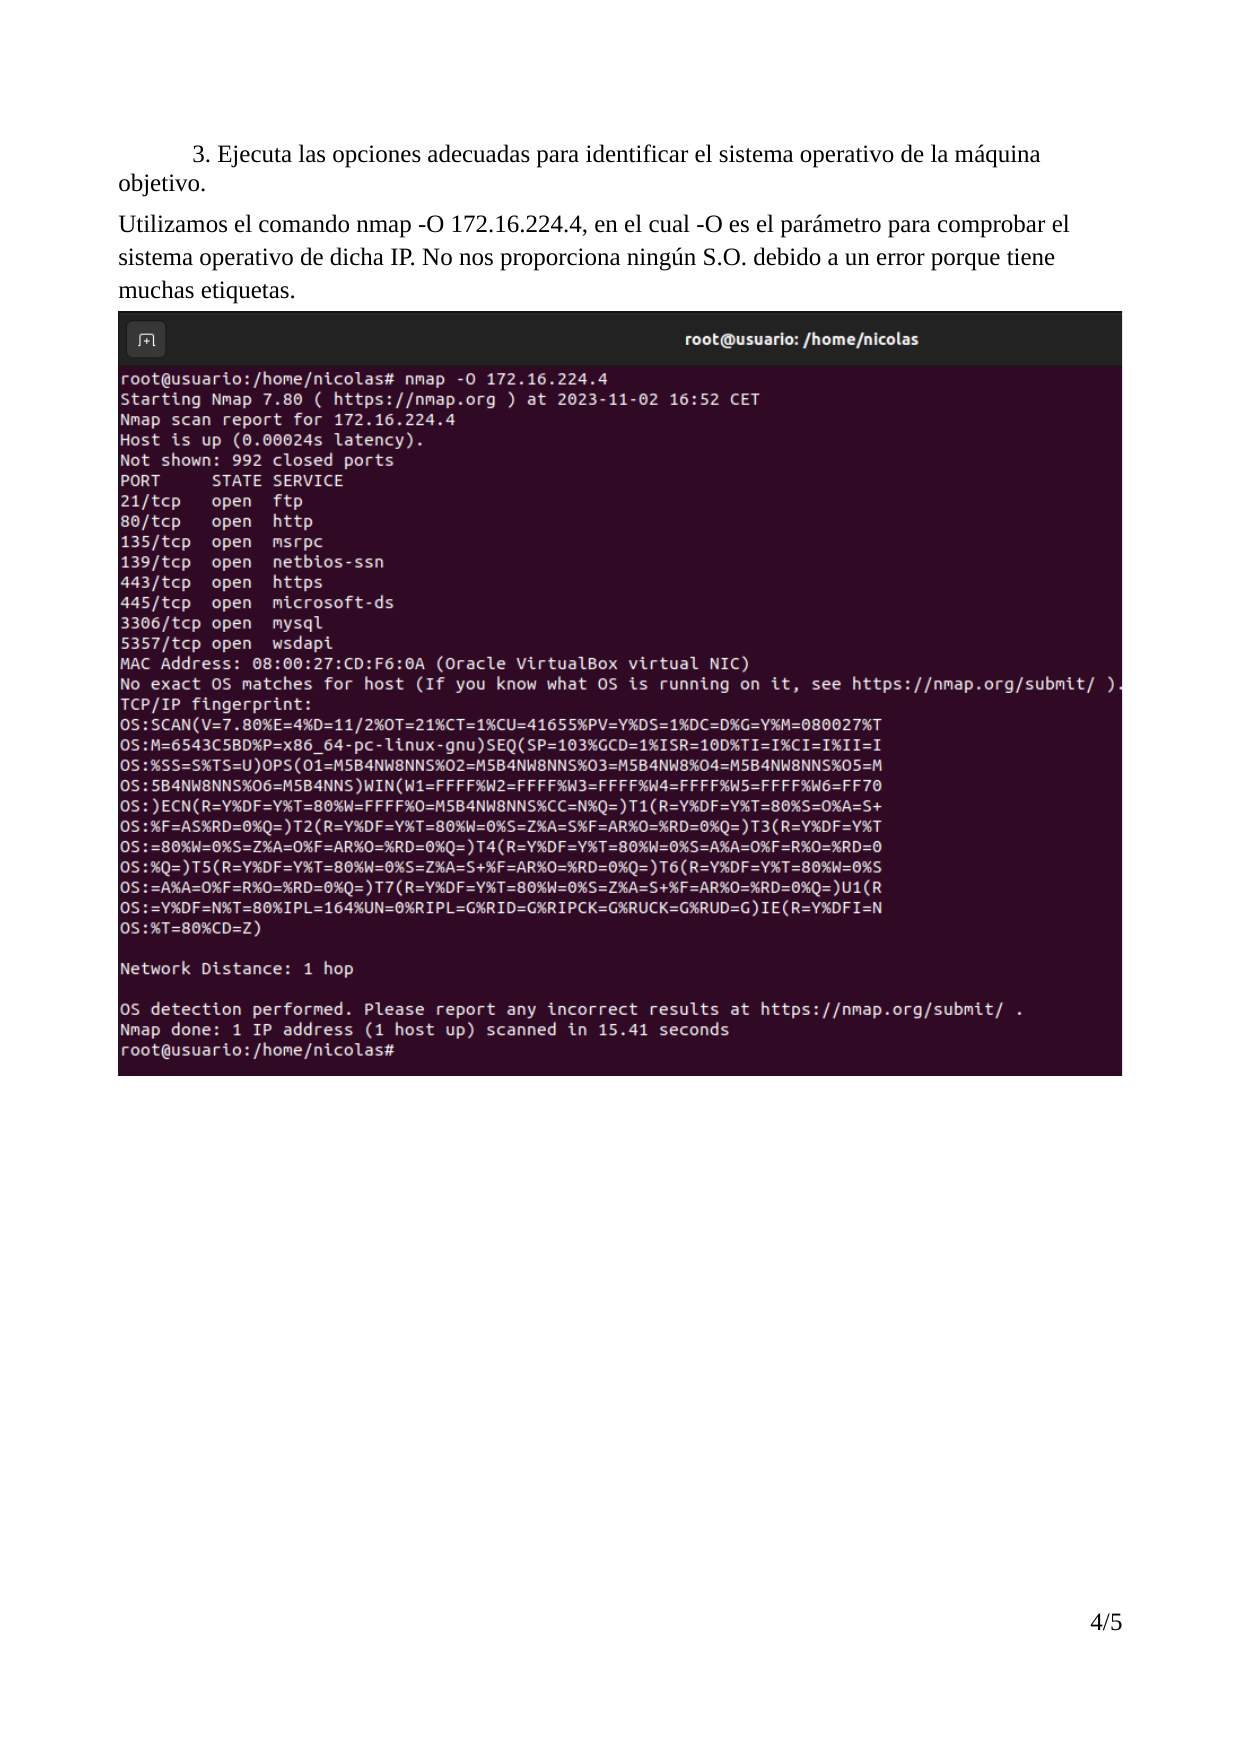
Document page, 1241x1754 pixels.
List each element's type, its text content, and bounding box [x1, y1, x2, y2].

picture [118, 311, 1123, 1076]
text Utilizamos el comando nmap -O 172.16.224.4, en el cual -O es el parámetro para comprobar el sistema operativo de dicha IP. No nos proporciona ningún S.O. debido a un error porque tiene muchas etiquetas. [118, 209, 1122, 304]
subtitle 3. Ejecuta las opciones adecuadas para identificar el sistema operativo de la máquina objetivo. [118, 139, 1122, 196]
